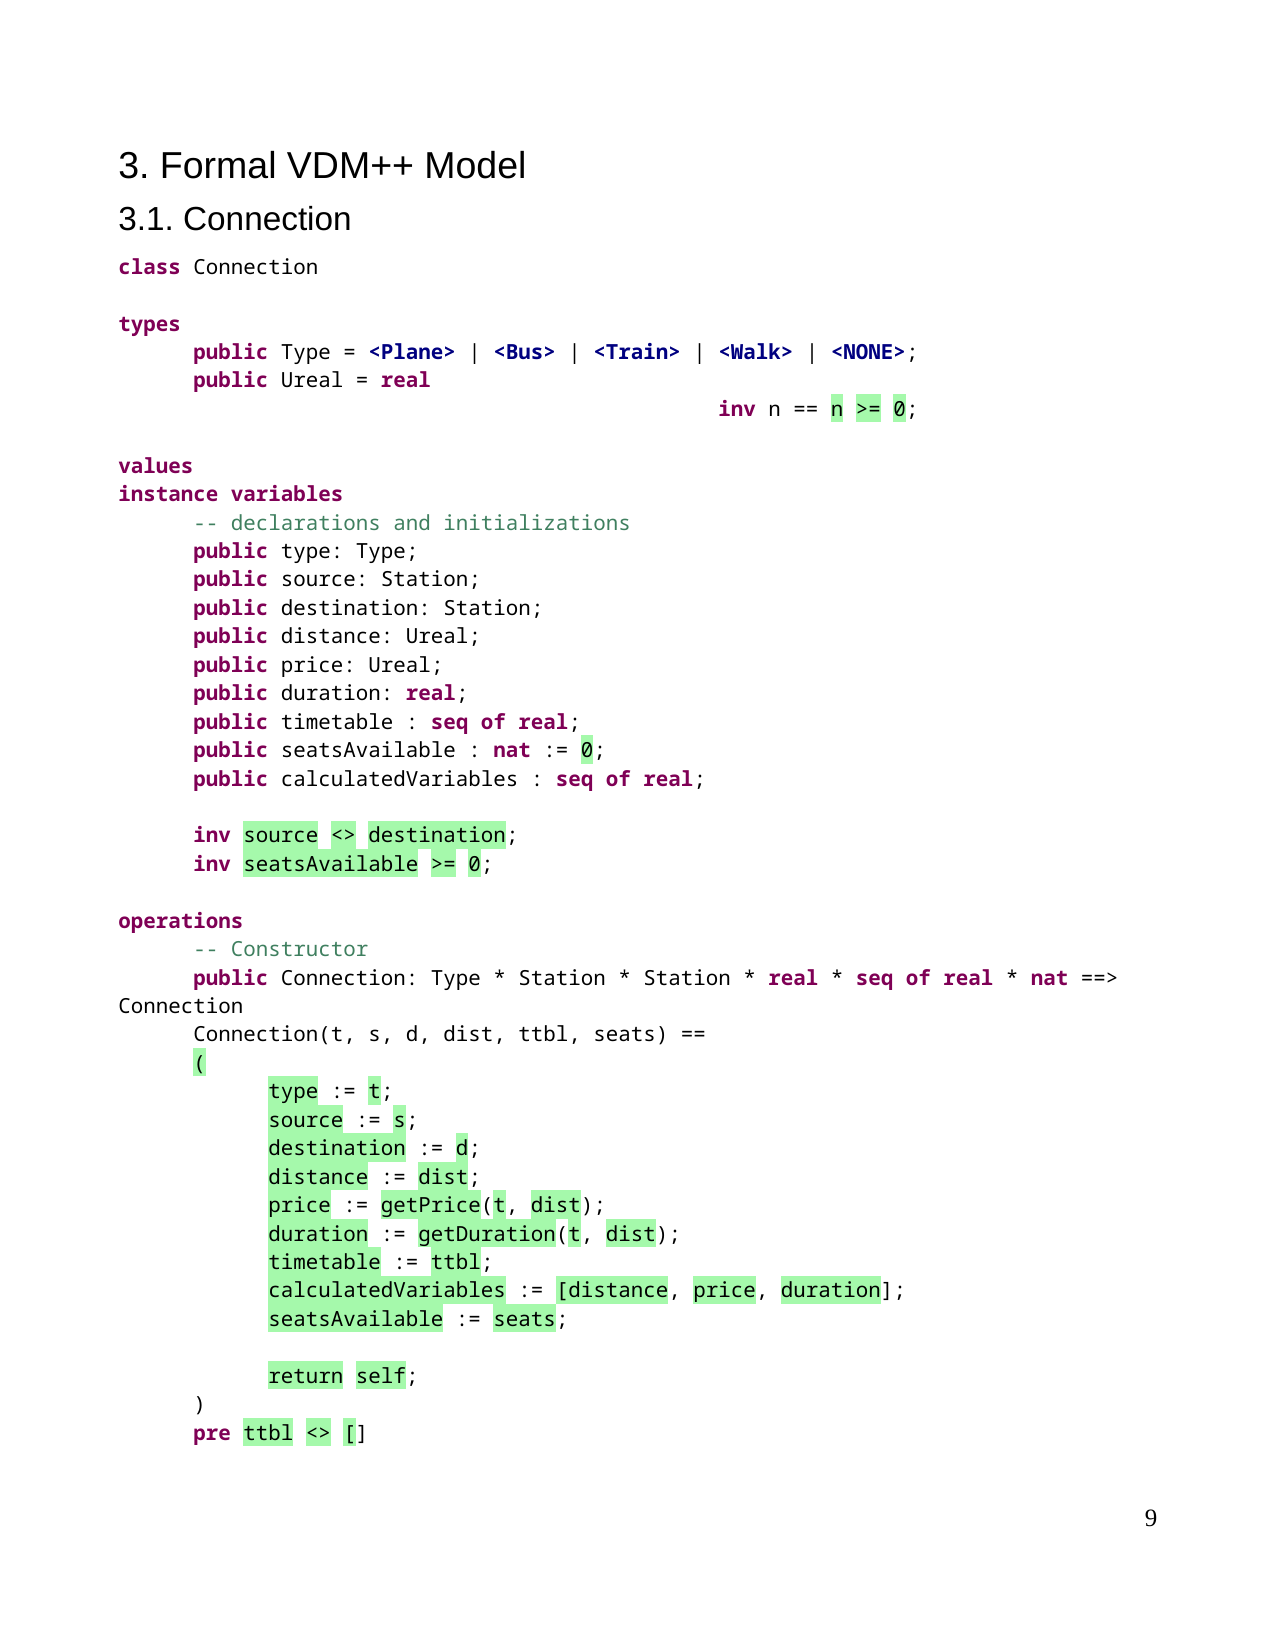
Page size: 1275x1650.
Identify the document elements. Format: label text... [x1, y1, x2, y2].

text calculatedVariables := [distance, price, duration]; [118, 1276, 1157, 1304]
text public price: Ureal; [118, 650, 1157, 678]
text ( [118, 1048, 1157, 1076]
text public type: Type; [118, 536, 1157, 564]
text public destination: Station; [118, 593, 1157, 621]
text public Type = <Plane> | <Bus> | <Train> | <Walk> | <NONE>; [118, 337, 1157, 366]
text duration := getDuration(t, dist); [118, 1219, 1157, 1247]
text public timetable : seq of real; [118, 707, 1157, 735]
text public duration: real; [118, 678, 1157, 707]
text public seatsAvailable : nat := 0; [118, 735, 1157, 764]
text -- Constructor [118, 934, 1157, 963]
text ) [118, 1389, 1157, 1418]
text timetable := ttbl; [118, 1247, 1157, 1276]
text type := t; [118, 1076, 1157, 1105]
text public calculatedVariables : seq of real; [118, 764, 1157, 792]
text public Connection: Type * Station * Station * real * seq of real * nat ==> Connection [118, 963, 1157, 1019]
text instance variables [118, 479, 1157, 508]
text inv source <> destination; [118, 821, 1157, 849]
subtitle 3.1. Connection [118, 199, 1157, 237]
text public Ureal = real [118, 366, 1157, 394]
text Connection(t, s, d, dist, ttbl, seats) == [118, 1019, 1157, 1048]
text price := getPrice(t, dist); [118, 1190, 1157, 1219]
text public source: Station; [118, 564, 1157, 593]
text values [118, 451, 1157, 479]
text pre ttbl <> [] [118, 1418, 1157, 1446]
text -- declarations and initializations [118, 508, 1157, 536]
text return self; [118, 1361, 1157, 1389]
text operations [118, 906, 1157, 934]
text inv n == n >= 0; [118, 394, 1157, 422]
text inv seatsAvailable >= 0; [118, 849, 1157, 877]
text public distance: Ureal; [118, 621, 1157, 650]
text source := s; [118, 1105, 1157, 1133]
text destination := d; [118, 1133, 1157, 1162]
subtitle 3. Formal VDM++ Model [118, 143, 1157, 186]
text distance := dist; [118, 1162, 1157, 1190]
text class Connection [118, 252, 1157, 280]
text types [118, 309, 1157, 337]
text seatsAvailable := seats; [118, 1304, 1157, 1332]
